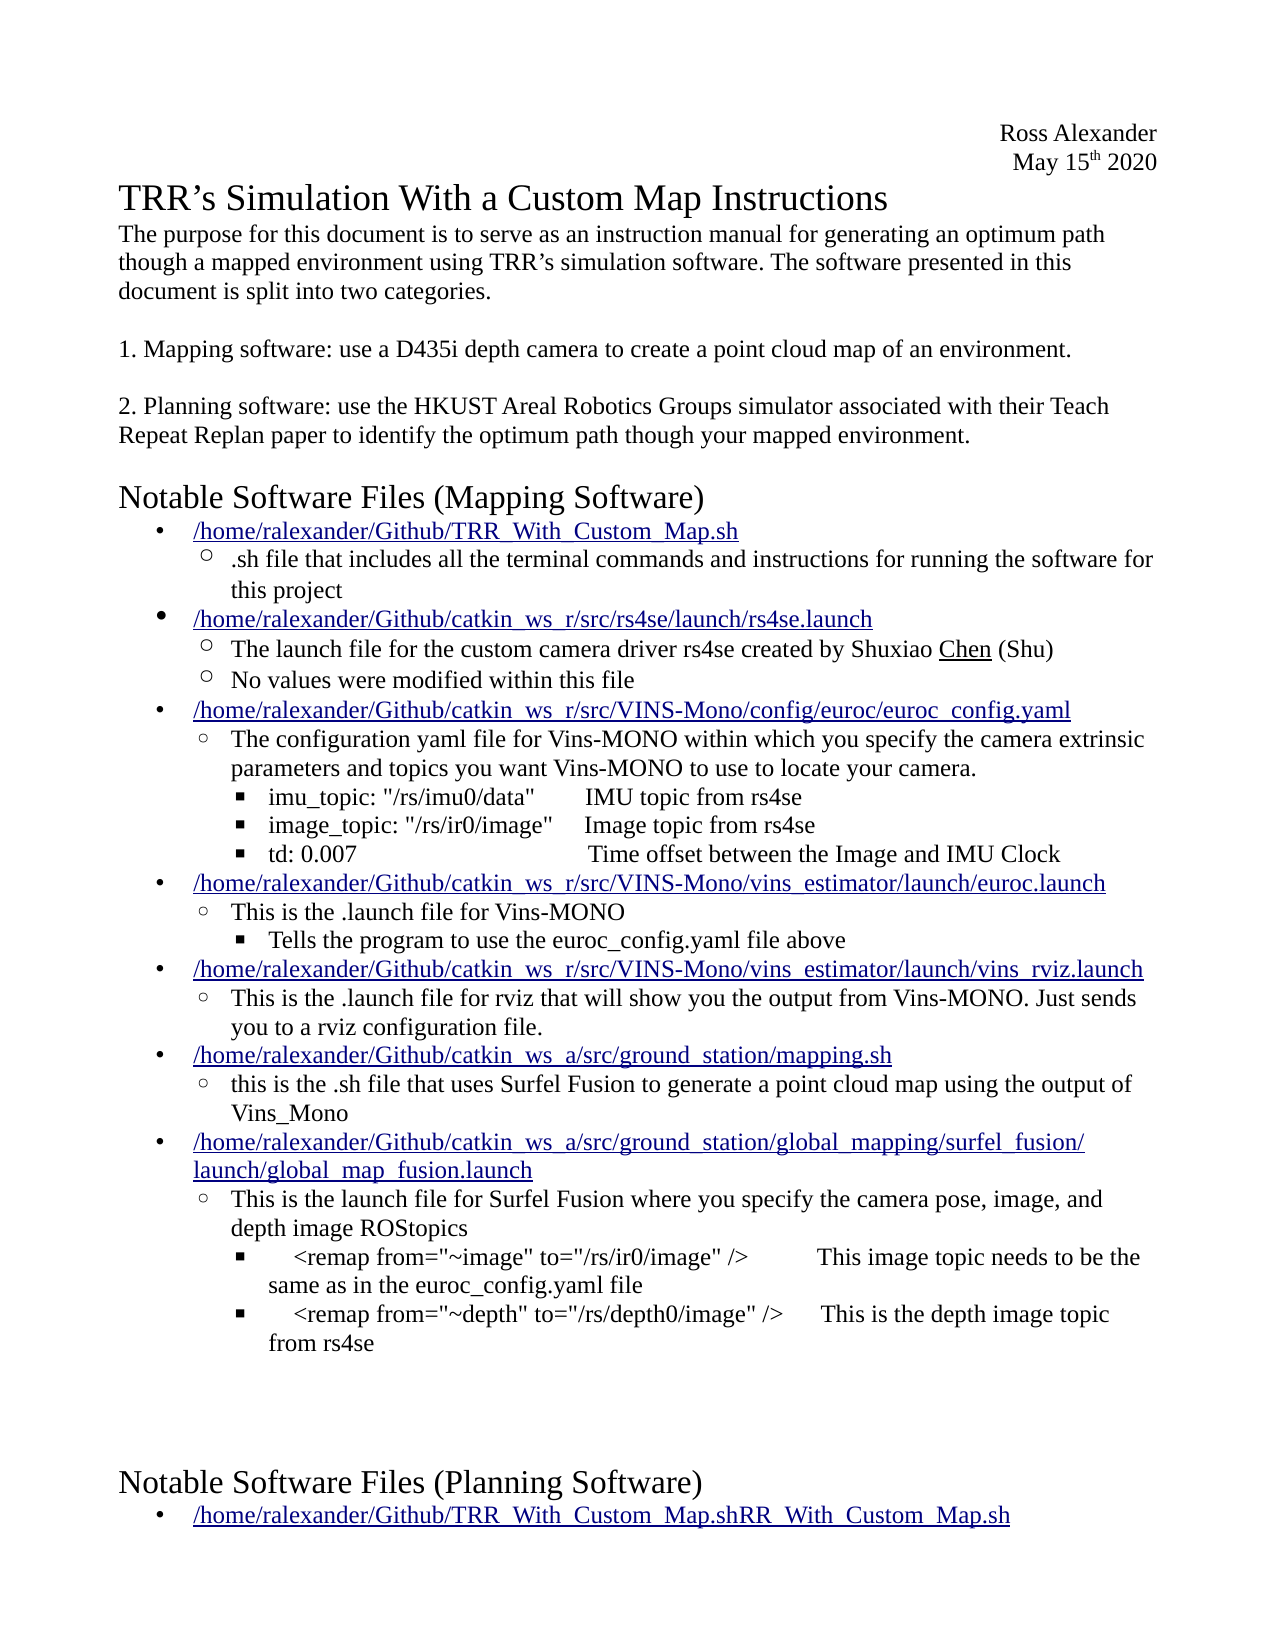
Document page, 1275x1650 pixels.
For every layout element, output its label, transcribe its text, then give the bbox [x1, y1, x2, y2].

list This is the .launch file for rviz that will show you the output from Vins-MONO. Just sends you to a rviz configuration file. [193, 983, 1157, 1040]
list /home/ralexander/Github/catkin_ws_a/src/ground_station/global_mapping/surfel_fusion/launch/global_map_fusion.launch [156, 1127, 1157, 1184]
text TRR’s Simulation With a Custom Map Instructions [118, 176, 1157, 219]
list Tells the program to use the euroc_config.yaml file above [231, 925, 1157, 954]
list The launch file for the custom camera driver rs4se created by Shuxiao Chen (Shu) [193, 634, 1157, 665]
list <remap from="~depth" to="/rs/depth0/image" /> This is the depth image topic from rs4se [231, 1299, 1157, 1357]
text The purpose for this document is to serve as an instruction manual for generating an optimum path though a mapped environment using TRR’s simulation software. The software presented in this document is split into two categories. [118, 219, 1157, 305]
list /home/ralexander/Github/catkin_ws_a/src/ground_station/mapping.sh [156, 1040, 1157, 1069]
list .sh file that includes all the terminal commands and instructions for running the software for this project [193, 544, 1157, 604]
list /home/ralexander/Github/TRR_With_Custom_Map.sh [156, 516, 1157, 544]
list This is the launch file for Surfel Fusion where you specify the camera pose, image, and depth image ROStopics [193, 1184, 1157, 1242]
text Ross Alexander [118, 118, 1157, 147]
list This is the .launch file for Vins-MONO [193, 897, 1157, 925]
list /home/ralexander/Github/catkin_ws_r/src/VINS-Mono/vins_estimator/launch/vins_rviz.launch [156, 954, 1157, 983]
list this is the .sh file that uses Surfel Fusion to generate a point cloud map using the output of Vins_Mono [193, 1069, 1157, 1127]
list /home/ralexander/Github/TRR_With_Custom_Map.shRR_With_Custom_Map.sh [156, 1500, 1157, 1529]
list image_topic: "/rs/ir0/image" Image topic from rs4se [231, 810, 1157, 839]
list <remap from="~image" to="/rs/ir0/image" /> This image topic needs to be the same as in the euroc_config.yaml file [231, 1242, 1157, 1299]
text 1. Mapping software: use a D435i depth camera to create a point cloud map of an environment. [118, 334, 1157, 362]
text May 15th 2020 [118, 147, 1157, 176]
list /home/ralexander/Github/catkin_ws_r/src/VINS-Mono/config/euroc/euroc_config.yaml [156, 695, 1157, 724]
list /home/ralexander/Github/catkin_ws_r/src/VINS-Mono/vins_estimator/launch/euroc.launch [156, 868, 1157, 897]
list imu_topic: "/rs/imu0/data" IMU topic from rs4se [231, 782, 1157, 810]
text Notable Software Files (Planning Software) [118, 1462, 1157, 1500]
list The configuration yaml file for Vins-MONO within which you specify the camera extrinsic parameters and topics you want Vins-MONO to use to locate your camera. [193, 724, 1157, 782]
list td: 0.007 Time offset between the Image and IMU Clock [231, 839, 1157, 868]
text 2. Planning software: use the HKUST Areal Robotics Groups simulator associated with their Teach Repeat Replan paper to identify the optimum path though your mapped environment. [118, 391, 1157, 449]
list /home/ralexander/Github/catkin_ws_r/src/rs4se/launch/rs4se.launch [156, 604, 1157, 634]
list No values were modified within this file [193, 665, 1157, 695]
text Notable Software Files (Mapping Software) [118, 477, 1157, 516]
